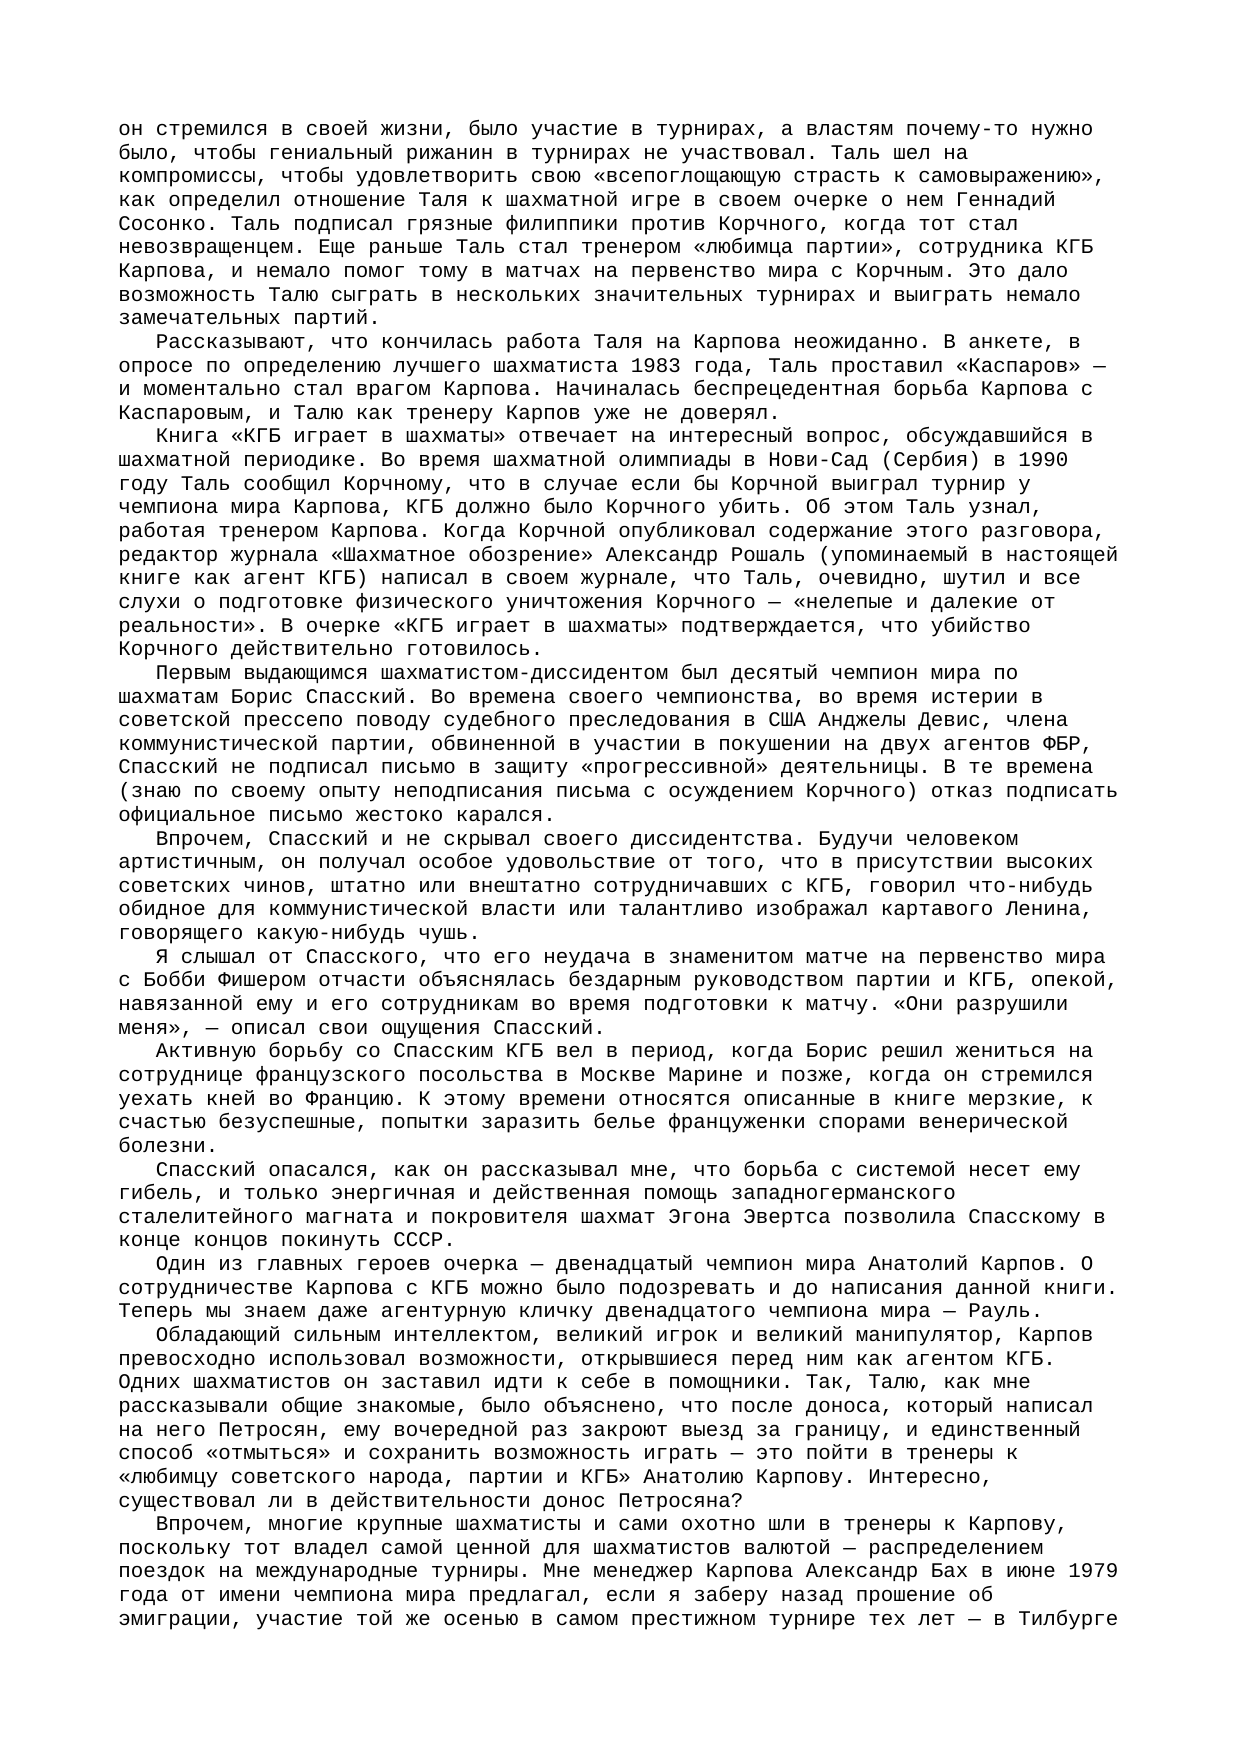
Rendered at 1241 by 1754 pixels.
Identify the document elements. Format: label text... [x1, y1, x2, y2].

text Я слышал от Спасского, что его неудача в знаменитом матче на первенство мира с Бобби Фишером отчасти объяснялась бездарным руководством партии и КГБ, опекой, навязанной ему и его сотрудникам во время подготовки к матчу. «Они разрушили меня», — описал свои ощущения Спасский. [118, 946, 1122, 1040]
text он стремился в своей жизни, было участие в турнирах, а властям почему-то нужно было, чтобы гениальный рижанин в турнирах не участвовал. Таль шел на компромиссы, чтобы удовлетворить свою «всепоглощающую страсть к самовыражению», как определил отношение Таля к шахматной игре в своем очерке о нем Геннадий Сосонко. Таль подписал грязные филиппики против Корчного, когда тот стал невозвращенцем. Еще раньше Таль стал тренером «любимца партии», сотрудника КГБ Карпова, и немало помог тому в матчах на первенство мира с Корчным. Это дало возможность Талю сыграть в нескольких значительных турнирах и выиграть немало замечательных партий. [118, 118, 1122, 331]
text Спасский опасался, как он рассказывал мне, что борьба с системой несет ему гибель, и только энергичная и действенная помощь западногерманского сталелитейного магната и покровителя шахмат Эгона Эвертса позволила Спасскому в конце концов покинуть СССР. [118, 1158, 1122, 1253]
text Первым выдающимся шахматистом-диссидентом был десятый чемпион мира по шахматам Борис Спасский. Во времена своего чемпионства, во время истерии в советской прессепо поводу судебного преследования в США Анджелы Девис, члена коммунистической партии, обвиненной в участии в покушении на двух агентов ФБР, Спасский не подписал письмо в защиту «прогрессивной» деятельницы. В те времена (знаю по своему опыту неподписания письма с осуждением Корчного) отказ подписать официальное письмо жестоко карался. [118, 662, 1122, 827]
text Впрочем, многие крупные шахматисты и сами охотно шли в тренеры к Карпову, поскольку тот владел самой ценной для шахматистов валютой — распределением поездок на международные турниры. Мне менеджер Карпова Александр Бах в июне 1979 года от имени чемпиона мира предлагал, если я заберу назад прошение об эмиграции, участие той же осенью в самом престижном турнире тех лет — в Тилбурге [118, 1513, 1122, 1631]
text Активную борьбу со Спасским КГБ вел в период, когда Борис решил жениться на сотруднице французского посольства в Москве Марине и позже, когда он стремился уехать кней во Францию. К этому времени относятся описанные в книге мерзкие, к счастью безуспешные, попытки заразить белье француженки спорами венерической болезни. [118, 1040, 1122, 1158]
text Рассказывают, что кончилась работа Таля на Карпова неожиданно. В анкете, в опросе по определению лучшего шахматиста 1983 года, Таль проставил «Каспаров» — и моментально стал врагом Карпова. Начиналась беспрецедентная борьба Карпова с Каспаровым, и Талю как тренеру Карпов уже не доверял. [118, 331, 1122, 426]
text Книга «КГБ играет в шахматы» отвечает на интересный вопрос, обсуждавшийся в шахматной периодике. Во время шахматной олимпиады в Нови-Сад (Сербия) в 1990 году Таль сообщил Корчному, что в случае если бы Корчной выиграл турнир у чемпиона мира Карпова, КГБ должно было Корчного убить. Об этом Таль узнал, работая тренером Карпова. Когда Корчной опубликовал содержание этого разговора, редактор журнала «Шахматное обозрение» Александр Рошаль (упоминаемый в настоящей книге как агент КГБ) написал в своем журнале, что Таль, очевидно, шутил и все слухи о подготовке физического уничтожения Корчного — «нелепые и далекие от реальности». В очерке «КГБ играет в шахматы» подтверждается, что убийство Корчного действительно готовилось. [118, 426, 1122, 662]
text Впрочем, Спасский и не скрывал своего диссидентства. Будучи человеком артистичным, он получал особое удовольствие от того, что в присутствии высоких советских чинов, штатно или внештатно сотрудничавших с КГБ, говорил что-нибудь обидное для коммунистической власти или талантливо изображал картавого Ленина, говорящего какую-нибудь чушь. [118, 827, 1122, 946]
text Один из главных героев очерка — двенадцатый чемпион мира Анатолий Карпов. О сотрудничестве Карпова с КГБ можно было подозревать и до написания данной книги. Теперь мы знаем даже агентурную кличку двенадцатого чемпиона мира — Рауль. [118, 1253, 1122, 1324]
text Обладающий сильным интеллектом, великий игрок и великий манипулятор, Карпов превосходно использовал возможности, открывшиеся перед ним как агентом КГБ. Одних шахматистов он заставил идти к себе в помощники. Так, Талю, как мне рассказывали общие знакомые, было объяснено, что после доноса, который написал на него Петросян, ему вочередной раз закроют выезд за границу, и единственный способ «отмыться» и сохранить возможность играть — это пойти в тренеры к «любимцу советского народа, партии и КГБ» Анатолию Карпову. Интересно, существовал ли в действительности донос Петросяна? [118, 1324, 1122, 1513]
